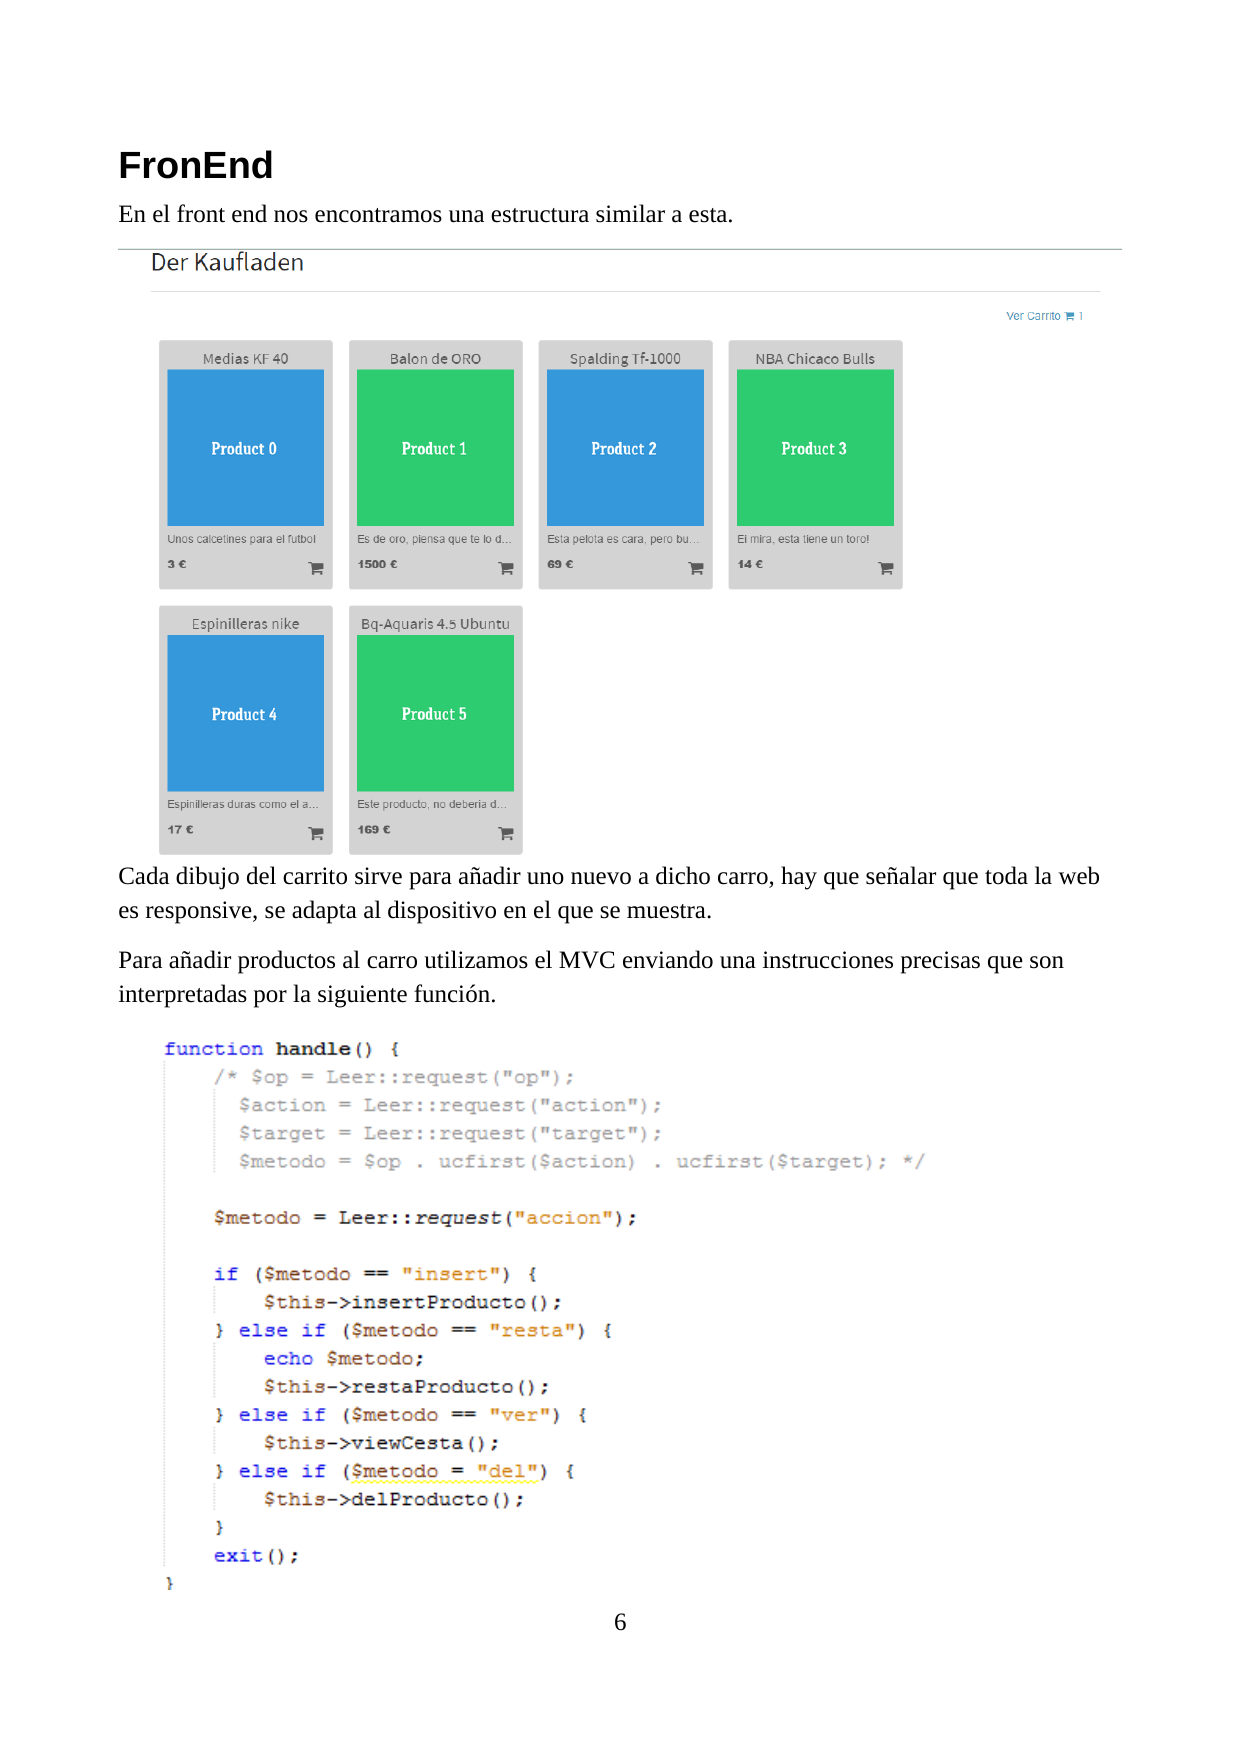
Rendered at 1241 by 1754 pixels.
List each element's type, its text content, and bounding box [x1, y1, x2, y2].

subtitle FronEnd [118, 143, 1122, 187]
text Para añadir productos al carro utilizamos el MVC enviando una instrucciones precisas que son interpretadas por la siguiente función. [118, 945, 1122, 1008]
picture [118, 248, 1123, 856]
text Cada dibujo del carrito sirve para añadir uno nuevo a dicho carro, hay que señalar que toda la web es responsive, se adapta al dispositivo en el que se muestra. [118, 856, 1122, 924]
picture [134, 1016, 966, 1590]
text En el front end nos encontramos una estructura similar a esta. [118, 199, 1122, 228]
